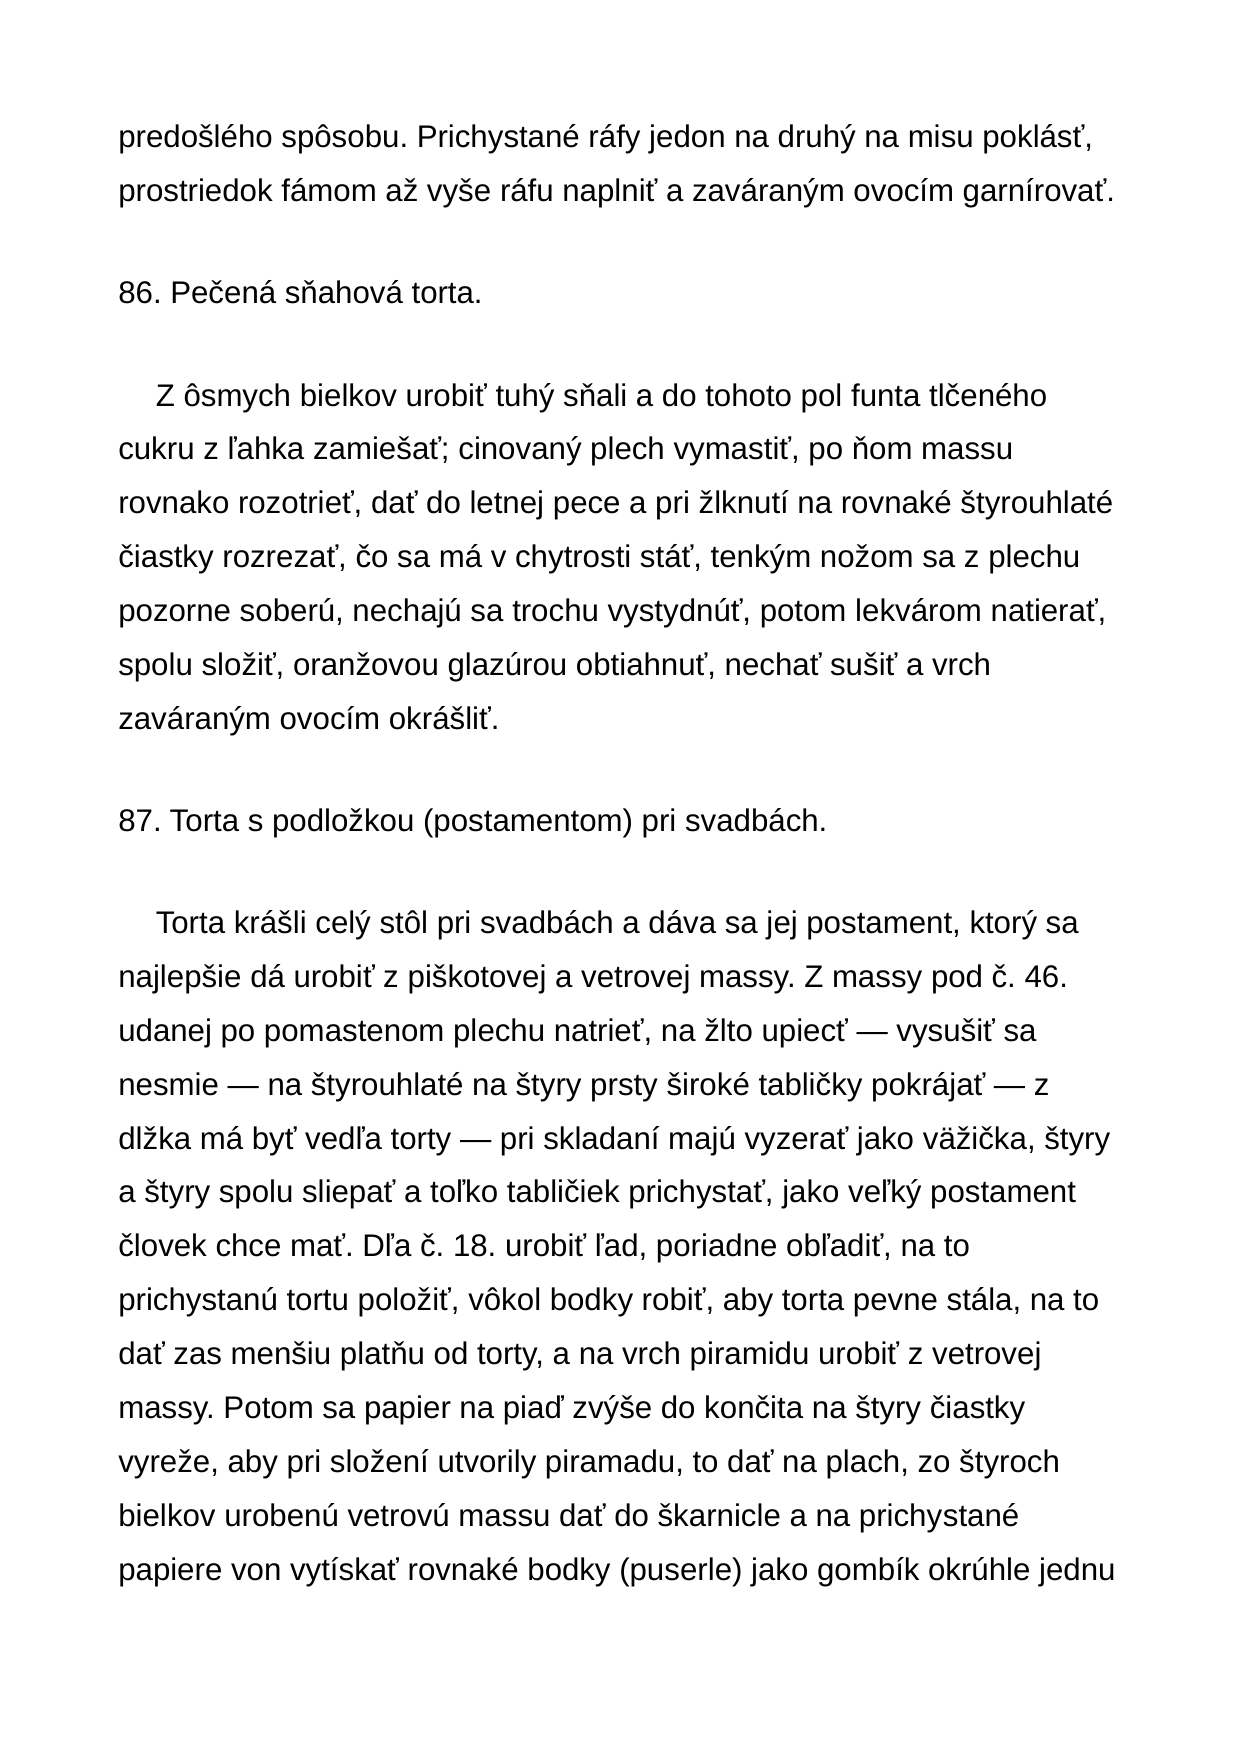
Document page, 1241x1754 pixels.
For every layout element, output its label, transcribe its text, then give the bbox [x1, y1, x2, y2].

text predošlého spôsobu. Prichystané ráfy jedon na druhý na misu poklásť, prostriedok fámom až vyše ráfu naplniť a zaváraným ovocím garnírovať. [118, 118, 1122, 208]
text Z ôsmych bielkov urobiť tuhý sňali a do tohoto pol funta tlčeného cukru z ľahka zamiešať; cinovaný plech vymastiť, po ňom massu rovnako rozotrieť, dať do letnej pece a pri žlknutí na rovnaké štyrouhlaté čiastky rozrezať, čo sa má v chytrosti stáť, tenkým nožom sa z plechu pozorne soberú, nechajú sa trochu vystydnúť, potom lekvárom natierať, spolu složiť, oranžovou glazúrou obtiahnuť, nechať sušiť a vrch zaváraným ovocím okrášliť. [118, 377, 1122, 736]
text Torta krášli celý stôl pri svadbách a dáva sa jej postament, ktorý sa najlepšie dá urobiť z piškotovej a vetrovej massy. Z massy pod č. 46. udanej po pomastenom plechu natrieť, na žlto upiecť — vysušiť sa nesmie — na štyrouhlaté na štyry prsty široké tabličky pokrájať — z dlžka má byť vedľa torty — pri skladaní majú vyzerať jako väžička, štyry a štyry spolu sliepať a toľko tabličiek prichystať, jako veľký postament človek chce mať. Dľa č. 18. urobiť ľad, poriadne obľadiť, na to prichystanú tortu položiť, vôkol bodky robiť, aby torta pevne stála, na to dať zas menšiu platňu od torty, a na vrch piramidu urobiť z vetrovej massy. Potom sa papier na piaď zvýše do končita na štyry čiastky vyreže, aby pri složení utvorily piramadu, to dať na plach, zo štyroch biel­kov urobenú vetrovú massu dať do škarnicle a na prichy­stané papiere von vytískať rovnaké bodky (puserle) jako gombík okrúhle jednu [118, 904, 1122, 1586]
text 87. Torta s podložkou (postamentom) pri svadbách. [118, 802, 1122, 838]
text 86. Pečená sňahová torta. [118, 274, 1122, 310]
